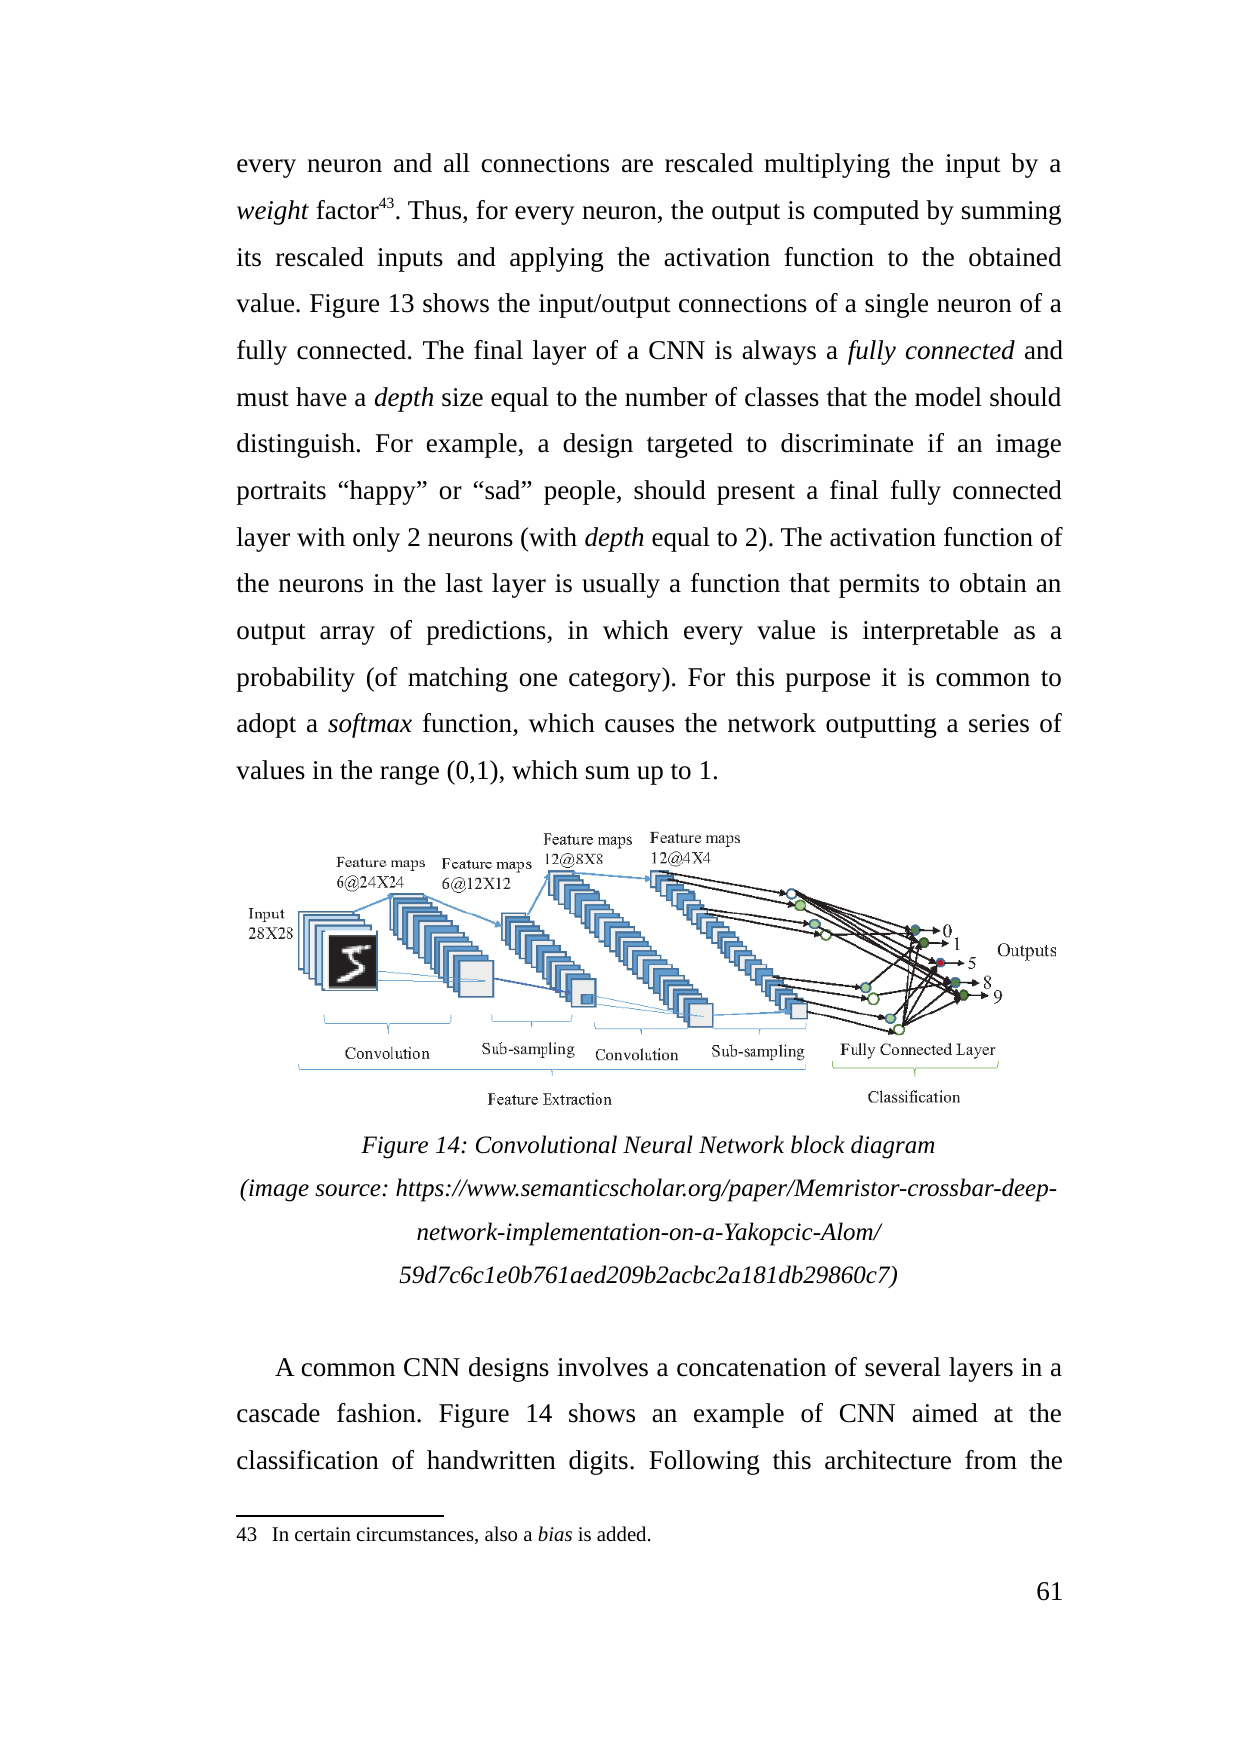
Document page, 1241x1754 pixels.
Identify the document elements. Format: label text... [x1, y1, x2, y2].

text A common CNN designs involves a concatenation of several layers in a cascade fashion. Figure 14 shows an example of CNN aimed at the classification of handwritten digits. Following this architecture from the [236, 1351, 1063, 1475]
text every neuron and all connections are rescaled multiplying the input by a weight factor. Thus, for every neuron, the output is computed by summing its rescaled inputs and applying the activation function to the obtained value. Figure 13 shows the input/output connections of a single neuron of a fully connected. The final layer of a CNN is always a fully connected and must have a depth size equal to the number of classes that the model should distinguish. For example, a design targeted to discriminate if an image portraits “happy” or “sad” people, should present a final fully connected layer with only 2 neurons (with depth equal to 2). The activation function of the neurons in the last layer is usually a function that permits to obtain an output array of predictions, in which every value is interpretable as a probability (of matching one category). For this purpose it is common to adopt a softmax function, which causes the network outputting a series of values in the range (0,1), which sum up to 1. [236, 148, 1063, 785]
picture [236, 813, 1063, 1116]
text In certain circumstances, also a bias is added. [236, 1522, 1063, 1546]
text Figure 14: Convolutional Neural Network block diagram (image source: https://www.semanticscholar.org/paper/Memristor-crossbar-deep-network-implementation-on-a-Yakopcic-Alom/59d7c6c1e0b761aed209b2acbc2a181db29860c7) [236, 1116, 1063, 1288]
